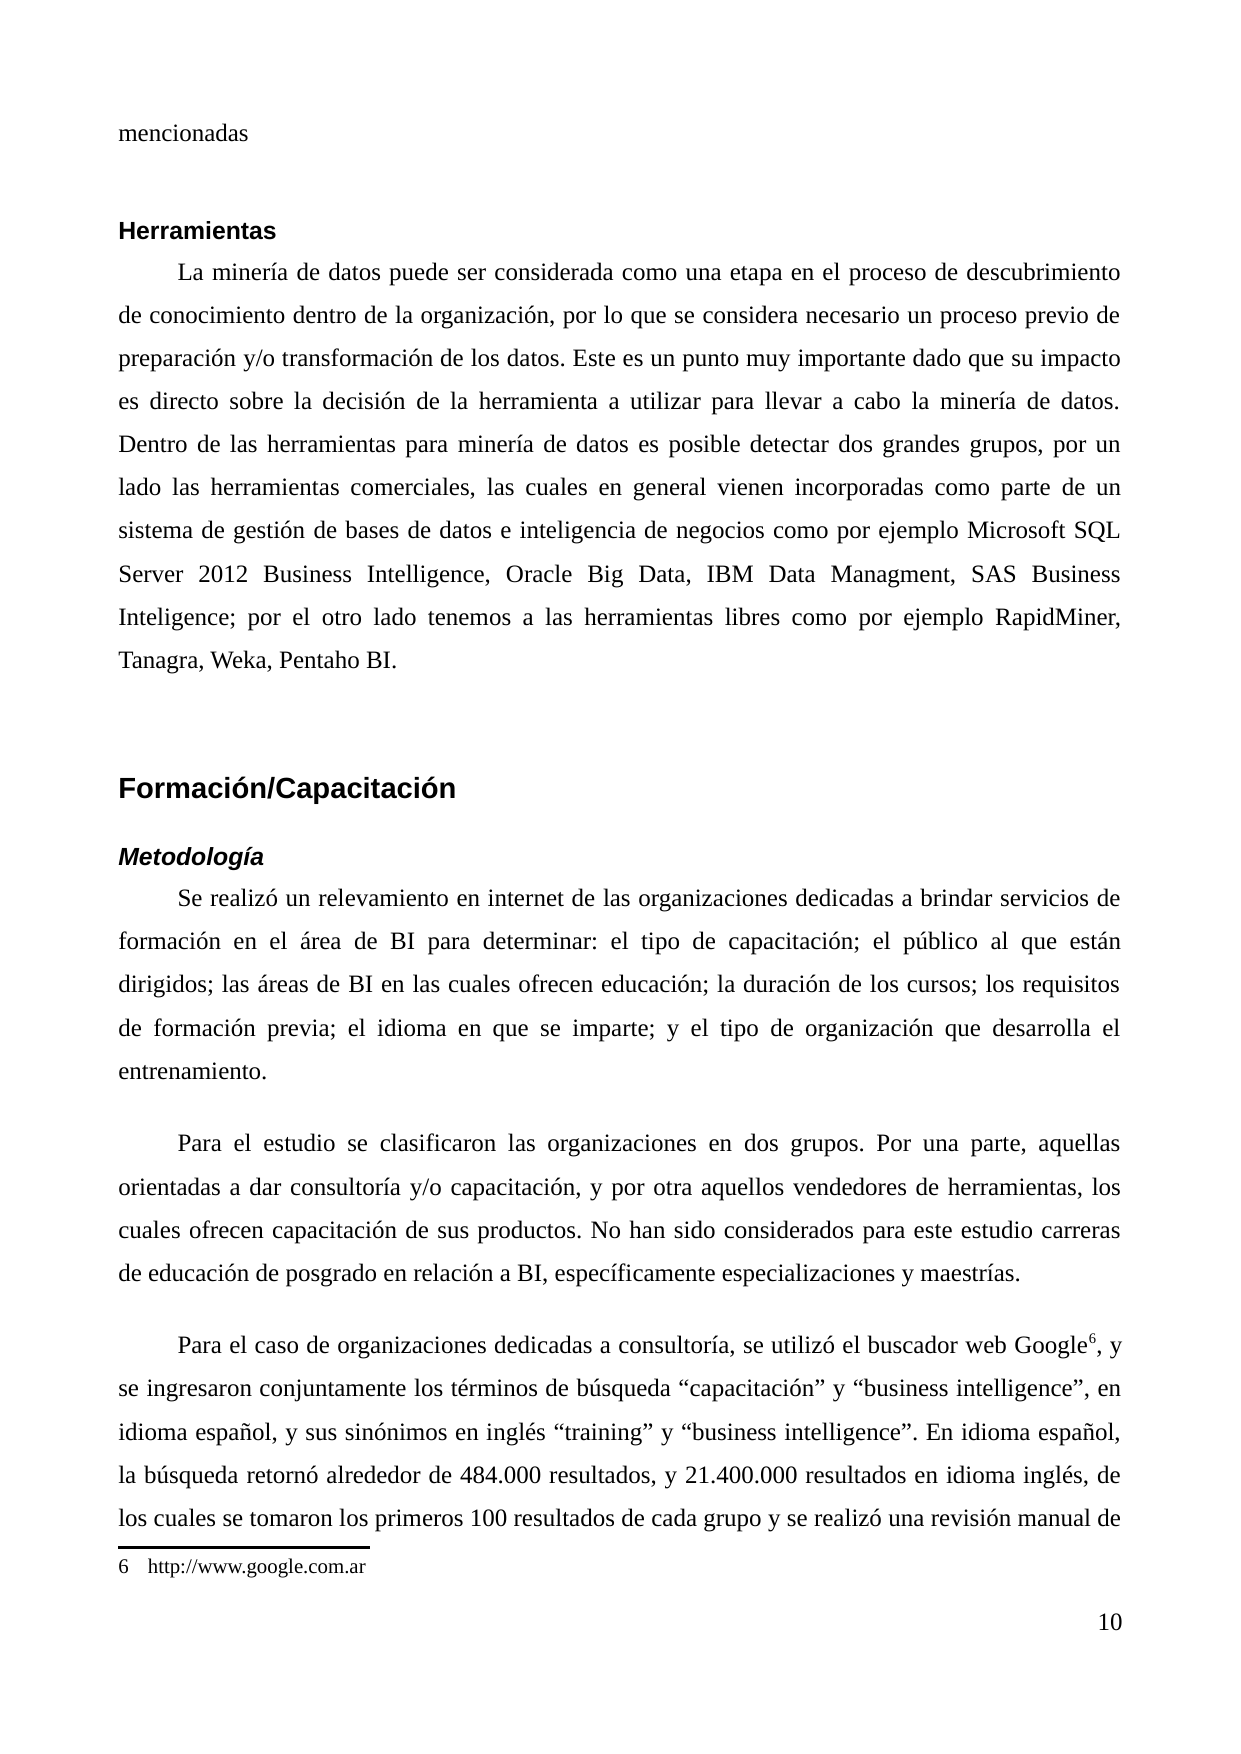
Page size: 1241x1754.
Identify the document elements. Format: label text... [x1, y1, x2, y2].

text La minería de datos puede ser considerada como una etapa en el proceso de descubrimiento de conocimiento dentro de la organización, por lo que se considera necesario un proceso previo de preparación y/o transformación de los datos. Este es un punto muy importante dado que su impacto es directo sobre la decisión de la herramienta a utilizar para llevar a cabo la minería de datos. Dentro de las herramientas para minería de datos es posible detectar dos grandes grupos, por un lado las herramientas comerciales, las cuales en general vienen incorporadas como parte de un sistema de gestión de bases de datos e inteligencia de negocios como por ejemplo Microsoft SQL Server 2012 Business Intelligence, Oracle Big Data, IBM Data Managment, SAS Business Inteligence; por el otro lado tenemos a las herramientas libres como por ejemplo RapidMiner, Tanagra, Weka, Pentaho BI. [118, 257, 1122, 674]
text mencionadas [118, 118, 1122, 147]
text Se realizó un relevamiento en internet de las organizaciones dedicadas a brindar servicios de formación en el área de BI para determinar: el tipo de capacitación; el público al que están dirigidos; las áreas de BI en las cuales ofrecen educación; la duración de los cursos; los requisitos de formación previa; el idioma en que se imparte; y el tipo de organización que desarrolla el entrenamiento. [118, 883, 1122, 1084]
text Para el caso de organizaciones dedicadas a consultoría, se utilizó el buscador web Google, y se ingresaron conjuntamente los términos de búsqueda “capacitación” y “business intelligence”, en idioma español, y sus sinónimos en inglés “training” y “business intelligence”. En idioma español, la búsqueda retornó alrededor de 484.000 resultados, y 21.400.000 resultados en idioma inglés, de los cuales se tomaron los primeros 100 resultados de cada grupo y se realizó una revisión manual de [118, 1330, 1122, 1532]
subtitle Formación/Capacitación [118, 771, 1122, 805]
text Para el estudio se clasificaron las organizaciones en dos grupos. Por una parte, aquellas orientadas a dar consultoría y/o capacitación, y por otra aquellos vendedores de herramientas, los cuales ofrecen capacitación de sus productos. No han sido considerados para este estudio carreras de educación de posgrado en relación a BI, específicamente especializaciones y maestrías. [118, 1128, 1122, 1287]
subtitle Herramientas [118, 216, 1122, 244]
subtitle Metodología [118, 842, 1122, 871]
text http://www.google.com.ar [118, 1553, 1122, 1578]
